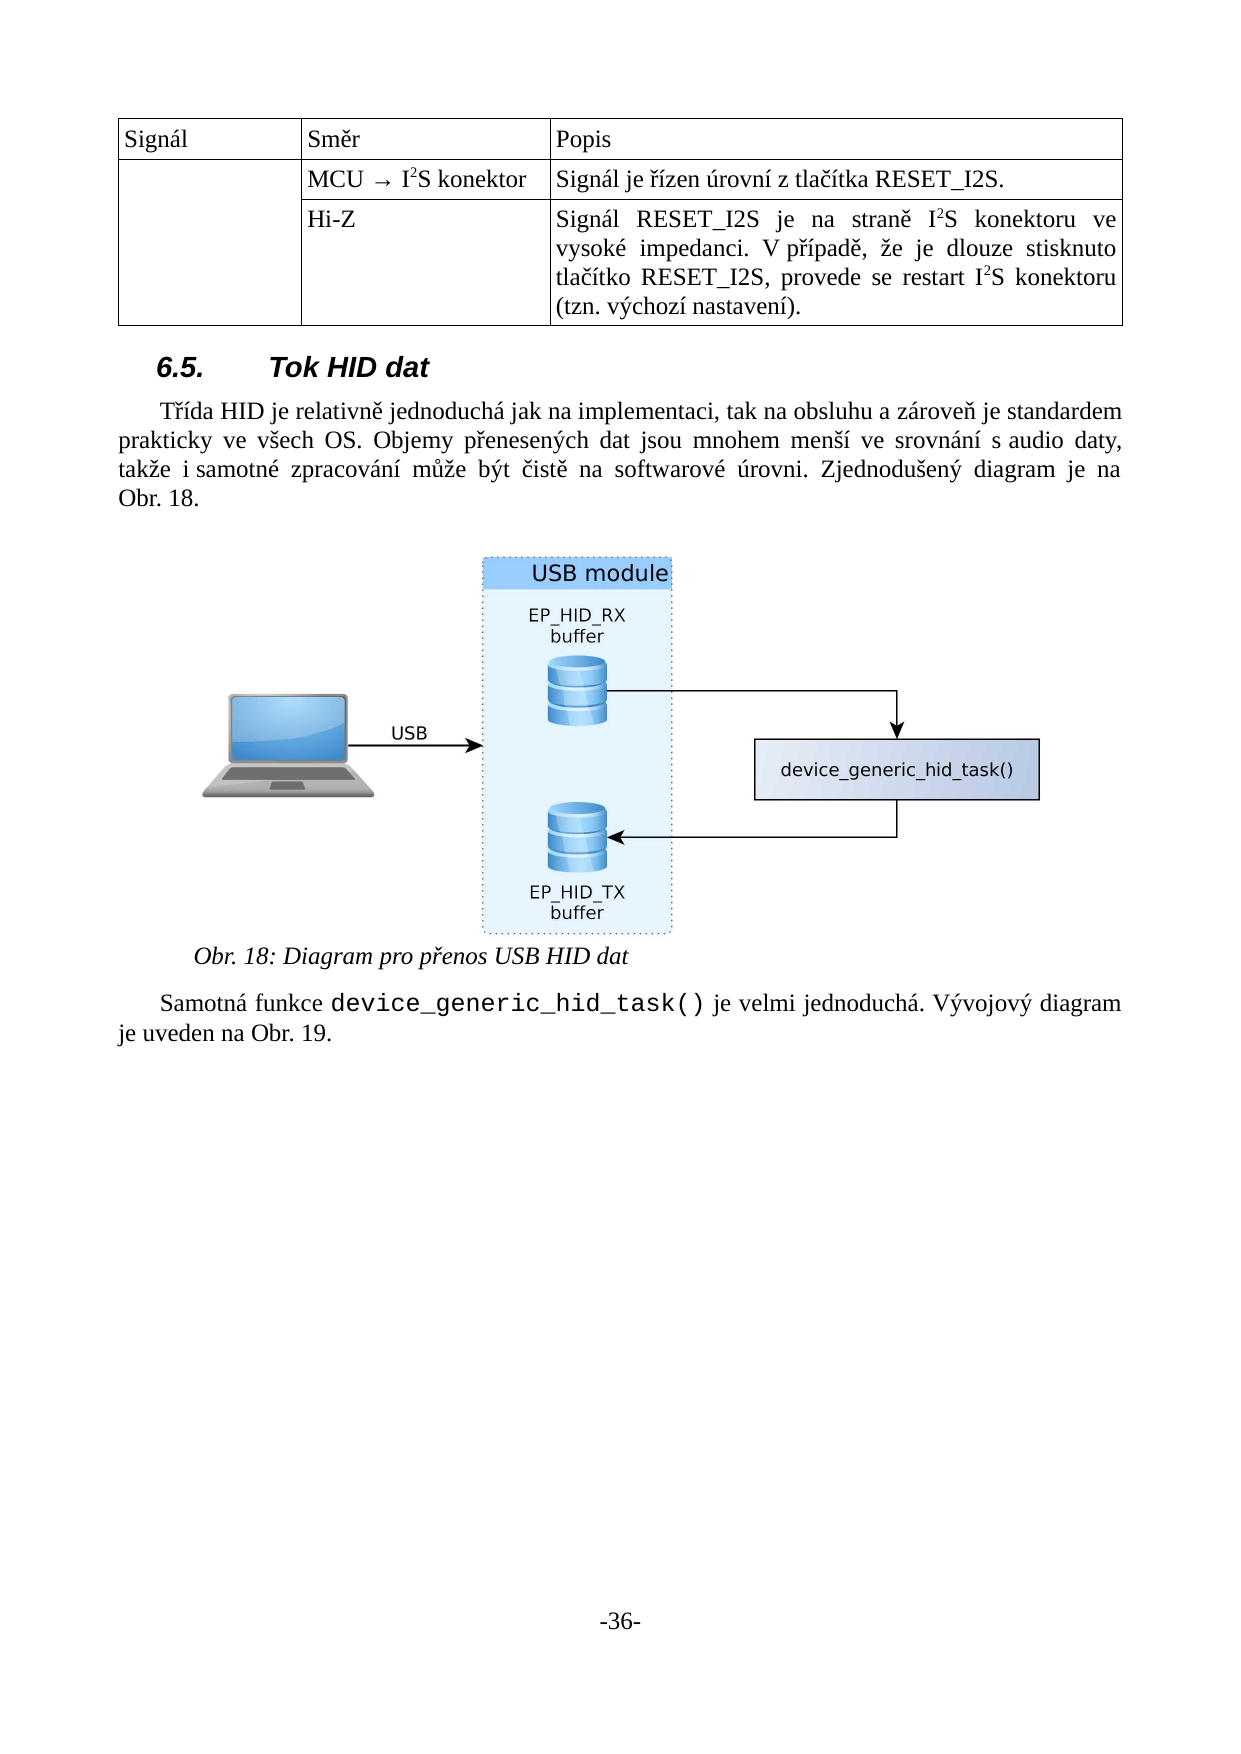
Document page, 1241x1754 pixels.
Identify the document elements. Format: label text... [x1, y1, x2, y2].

table_cell Signál je řízen úrovní z tlačítka RESET_I2S. [551, 160, 1122, 199]
text Třída HID je relativně jednoduchá jak na implementaci, tak na obsluhu a zároveň je standardem prakticky ve všech OS. Objemy přenesených dat jsou mnohem menší ve srovnání s audio daty, takže i samotné zpracování může být čistě na softwarové úrovni. Zjednodušený diagram je na Obr. 18. [118, 396, 1122, 511]
subtitle Tok HID dat [148, 350, 1122, 384]
table_header Směr [302, 119, 550, 158]
table_header Signál [119, 119, 301, 158]
table_cell MCU → I2S konektor [302, 160, 550, 199]
table_cell [119, 160, 301, 325]
table_header Popis [551, 119, 1122, 158]
table_cell Hi-Z [302, 200, 550, 325]
text Obr. 18: Diagram pro přenos USB HID dat [193, 942, 1047, 970]
text Samotná funkce device_generic_hid_task() je velmi jednoduchá. Vývojový diagram je uveden na Obr. 19. [118, 524, 1122, 1047]
table_cell Signál RESET_I2S je na straně I2S konektoru ve vysoké impedanci. V případě, že je dlouze stisknuto tlačítko RESET_I2S, provede se restart I2S konektoru (tzn. výchozí nastavení). [551, 200, 1122, 325]
picture [193, 548, 1047, 942]
